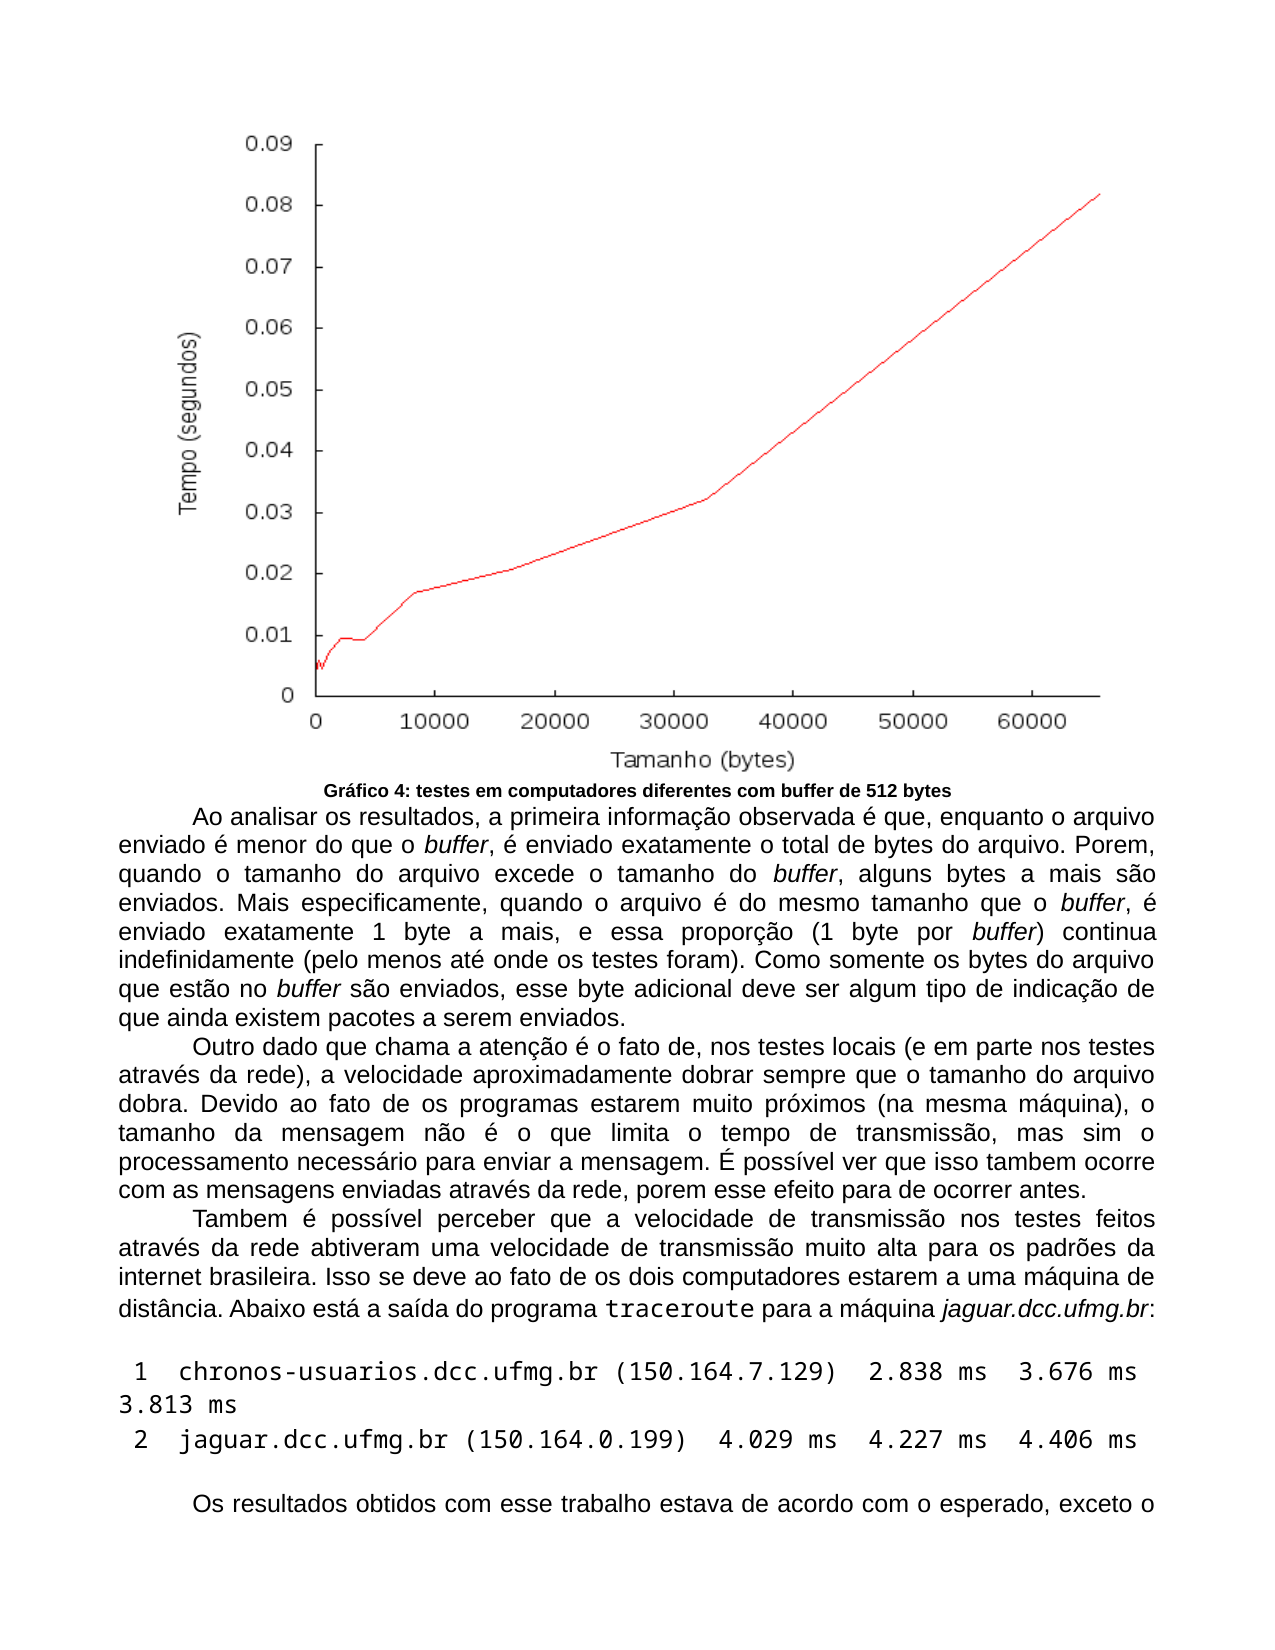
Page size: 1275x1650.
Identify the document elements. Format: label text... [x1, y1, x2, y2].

text Os resultados obtidos com esse trabalho estava de acordo com o esperado, exceto o [118, 1489, 1157, 1518]
text 1 chronos-usuarios.dcc.ufmg.br (150.164.7.129) 2.838 ms 3.676 ms 3.813 ms [118, 1353, 1157, 1421]
text Outro dado que chama a atenção é o fato de, nos testes locais (e em parte nos testes através da rede), a velocidade aproximadamente dobrar sempre que o tamanho do arquivo dobra. Devido ao fato de os programas estarem muito próximos (na mesma máquina), o tamanho da mensagem não é o que limita o tempo de transmissão, mas sim o processamento necessário para enviar a mensagem. É possível ver que isso tambem ocorre com as mensagens enviadas através da rede, porem esse efeito para de ocorrer antes. [118, 1032, 1157, 1204]
text Gráfico 4: testes em computadores diferentes com buffer de 512 bytes [118, 118, 1157, 802]
text Tambem é possível perceber que a velocidade de transmissão nos testes feitos através da rede abtiveram uma velocidade de transmissão muito alta para os padrões da internet brasileira. Isso se deve ao fato de os dois computadores estarem a uma máquina de distância. Abaixo está a saída do programa traceroute para a máquina jaguar.dcc.ufmg.br: [118, 1204, 1157, 1324]
picture [137, 118, 1138, 780]
text 2 jaguar.dcc.ufmg.br (150.164.0.199) 4.029 ms 4.227 ms 4.406 ms [118, 1421, 1157, 1455]
text Ao analisar os resultados, a primeira informação observada é que, enquanto o arquivo enviado é menor do que o buffer, é enviado exatamente o total de bytes do arquivo. Porem, quando o tamanho do arquivo excede o tamanho do buffer, alguns bytes a mais são enviados. Mais especificamente, quando o arquivo é do mesmo tamanho que o buffer, é enviado exatamente 1 byte a mais, e essa proporção (1 byte por buffer) continua indefinidamente (pelo menos até onde os testes foram). Como somente os bytes do arquivo que estão no buffer são enviados, esse byte adicional deve ser algum tipo de indicação de que ainda existem pacotes a serem enviados. [118, 802, 1157, 1032]
